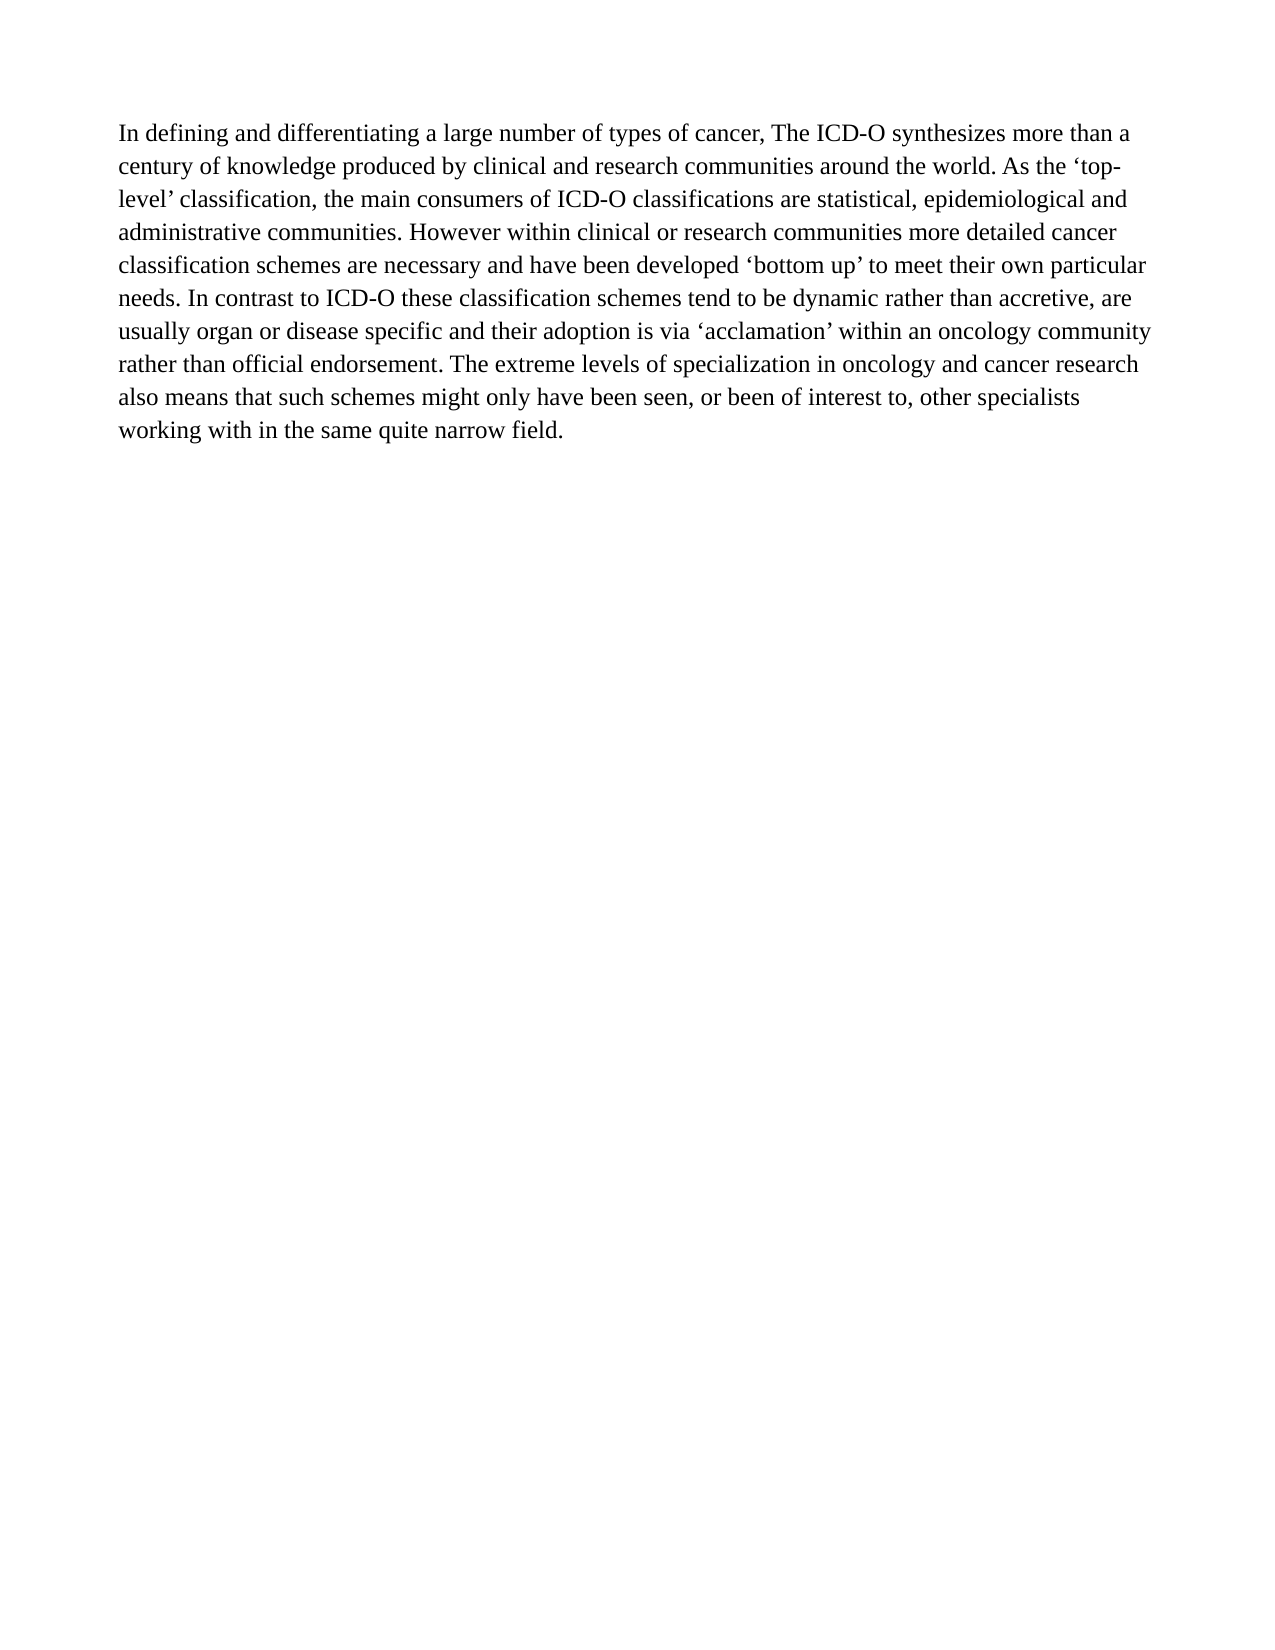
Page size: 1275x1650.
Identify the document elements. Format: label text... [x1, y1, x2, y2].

text In defining and differentiating a large number of types of cancer, The ICD-O synthesizes more than a century of knowledge produced by clinical and research communities around the world. As the ‘top-level’ classification, the main consumers of ICD-O classifications are statistical, epidemiological and administrative communities. However within clinical or research communities more detailed cancer classification schemes are necessary and have been developed ‘bottom up’ to meet their own particular needs. In contrast to ICD-O these classification schemes tend to be dynamic rather than accretive, are usually organ or disease specific and their adoption is via ‘acclamation’ within an oncology community rather than official endorsement. The extreme levels of specialization in oncology and cancer research also means that such schemes might only have been seen, or been of interest to, other specialists working with in the same quite narrow field. [118, 118, 1157, 444]
